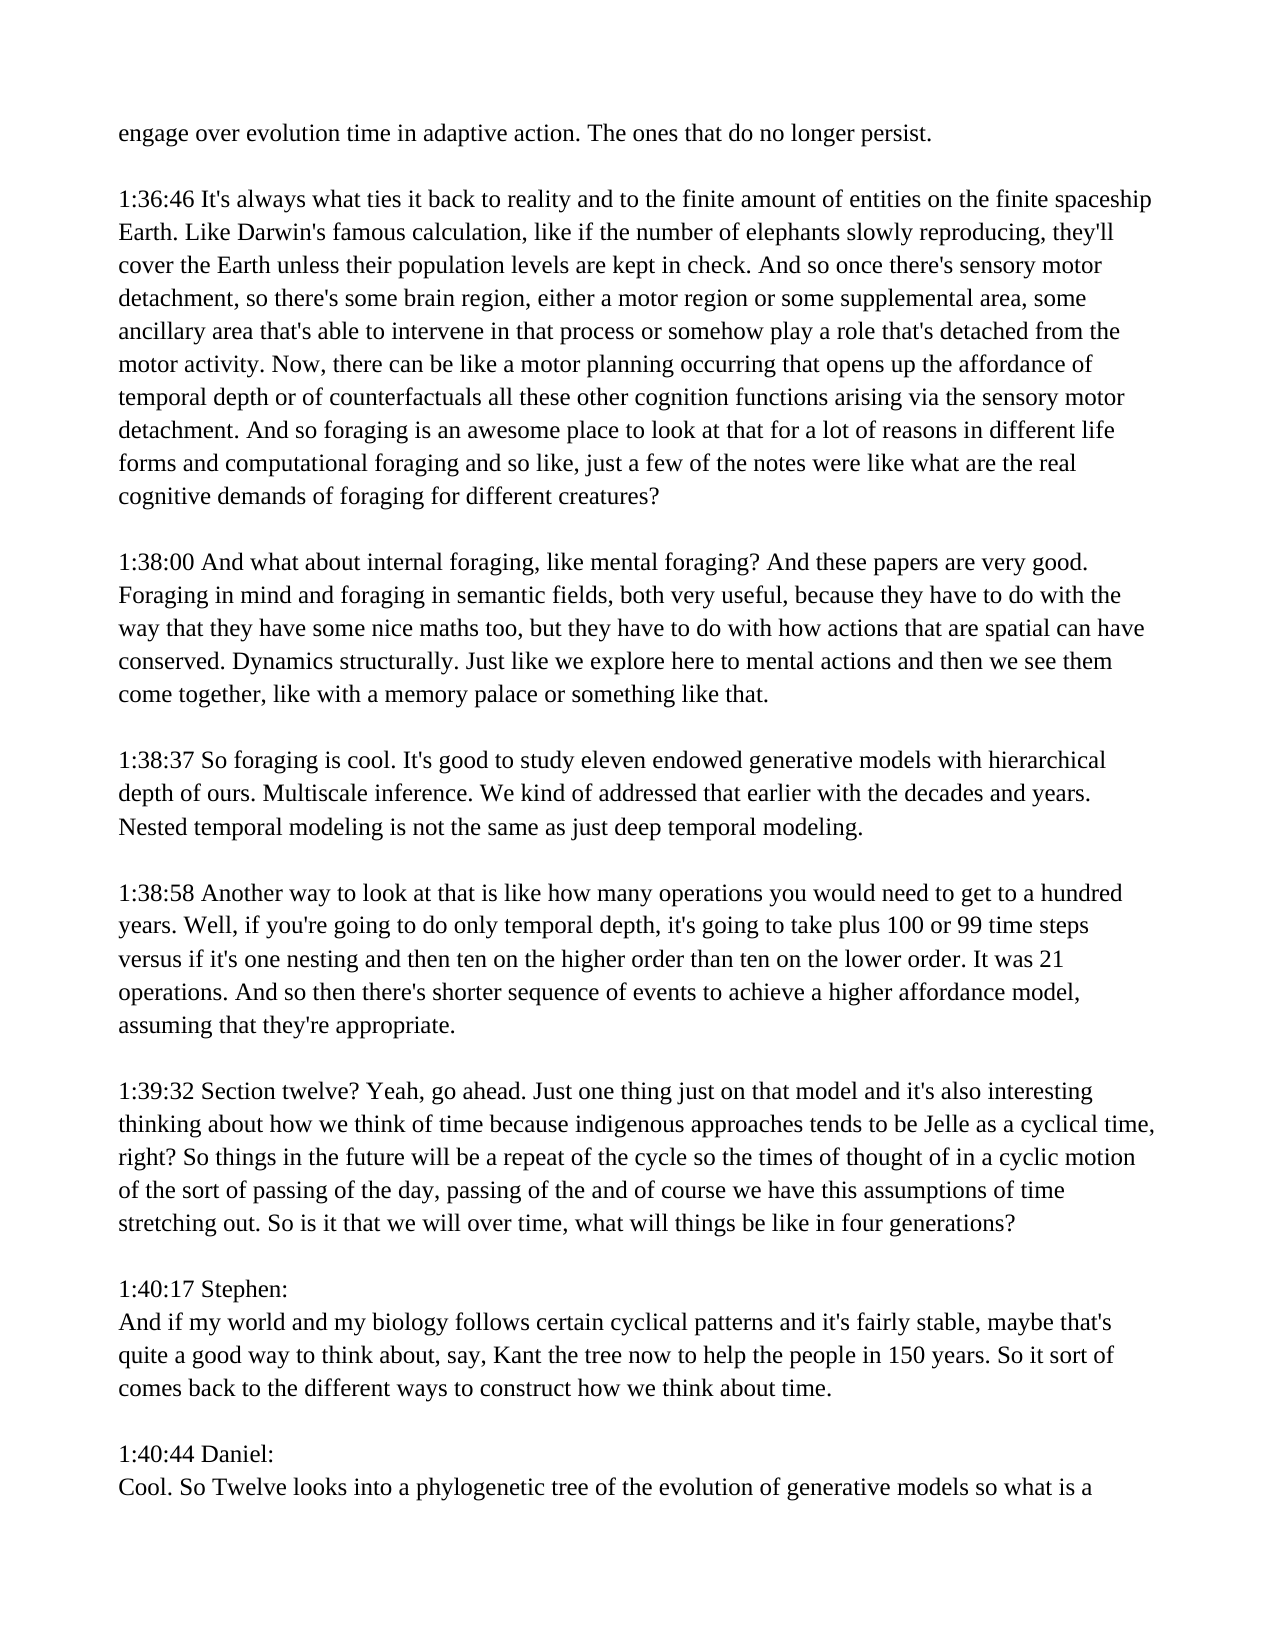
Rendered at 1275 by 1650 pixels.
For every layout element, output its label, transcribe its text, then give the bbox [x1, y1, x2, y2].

text engage over evolution time in adaptive action. The ones that do no longer persist. 1:36:46 It's always what ties it back to reality and to the finite amount of entities on the finite spaceship Earth. Like Darwin's famous calculation, like if the number of elephants slowly reproducing, they'll cover the Earth unless their population levels are kept in check. And so once there's sensory motor detachment, so there's some brain region, either a motor region or some supplemental area, some ancillary area that's able to intervene in that process or somehow play a role that's detached from the motor activity. Now, there can be like a motor planning occurring that opens up the affordance of temporal depth or of counterfactuals all these other cognition functions arising via the sensory motor detachment. And so foraging is an awesome place to look at that for a lot of reasons in different life forms and computational foraging and so like, just a few of the notes were like what are the real cognitive demands of foraging for different creatures? 1:38:00 And what about internal foraging, like mental foraging? And these papers are very good. Foraging in mind and foraging in semantic fields, both very useful, because they have to do with the way that they have some nice maths too, but they have to do with how actions that are spatial can have conserved. Dynamics structurally. Just like we explore here to mental actions and then we see them come together, like with a memory palace or something like that. 1:38:37 So foraging is cool. It's good to study eleven endowed generative models with hierarchical depth of ours. Multiscale inference. We kind of addressed that earlier with the decades and years. Nested temporal modeling is not the same as just deep temporal modeling. 1:38:58 Another way to look at that is like how many operations you would need to get to a hundred years. Well, if you're going to do only temporal depth, it's going to take plus 100 or 99 time steps versus if it's one nesting and then ten on the higher order than ten on the lower order. It was 21 operations. And so then there's shorter sequence of events to achieve a higher affordance model, assuming that they're appropriate. 1:39:32 Section twelve? Yeah, go ahead. Just one thing just on that model and it's also interesting thinking about how we think of time because indigenous approaches tends to be Jelle as a cyclical time, right? So things in the future will be a repeat of the cycle so the times of thought of in a cyclic motion of the sort of passing of the day, passing of the and of course we have this assumptions of time stretching out. So is it that we will over time, what will things be like in four generations? 1:40:17 Stephen: And if my world and my biology follows certain cyclical patterns and it's fairly stable, maybe that's quite a good way to think about, say, Kant the tree now to help the people in 150 years. So it sort of comes back to the different ways to construct how we think about time. 1:40:44 Daniel: Cool. So Twelve looks into a phylogenetic tree of the evolution of generative models so what is a [118, 118, 1157, 1501]
